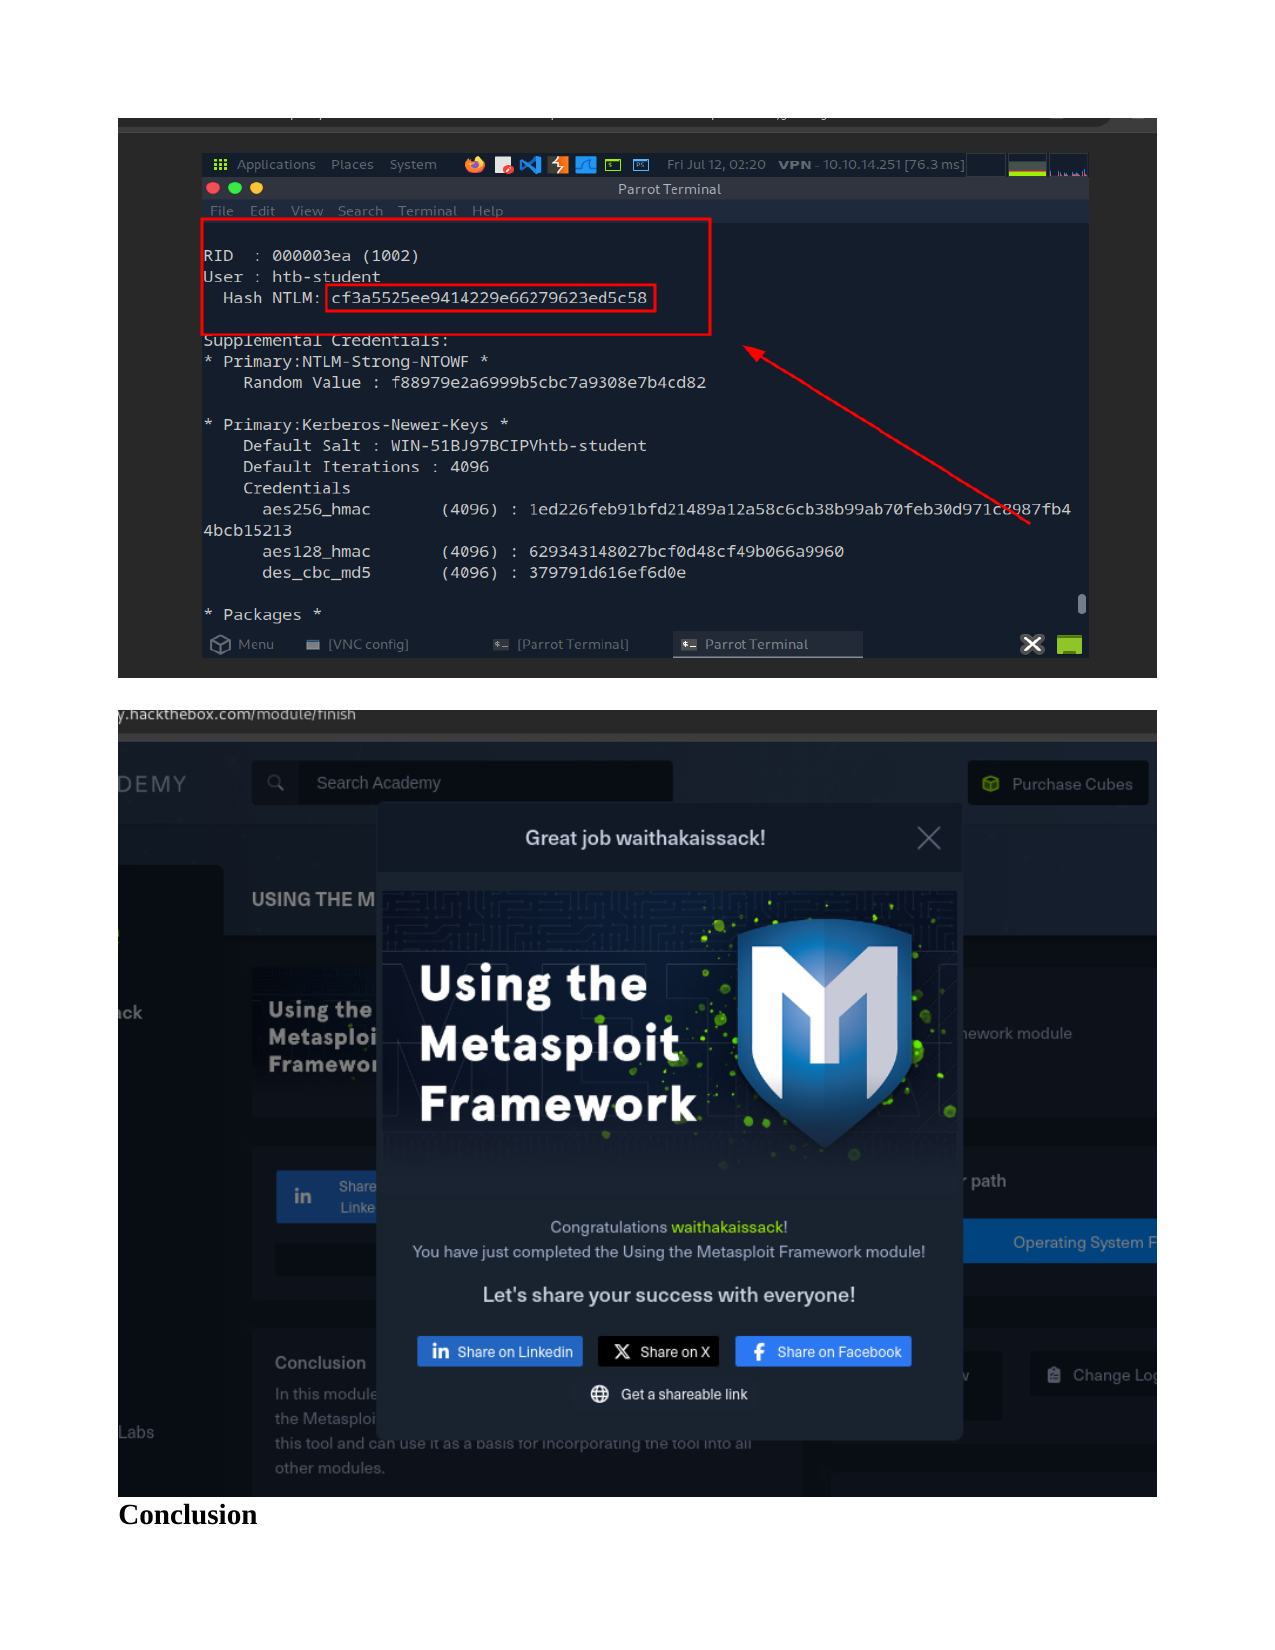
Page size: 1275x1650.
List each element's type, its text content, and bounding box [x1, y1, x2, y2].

text Conclusion [118, 1497, 1157, 1531]
picture [118, 710, 1157, 1497]
picture [118, 118, 1157, 678]
